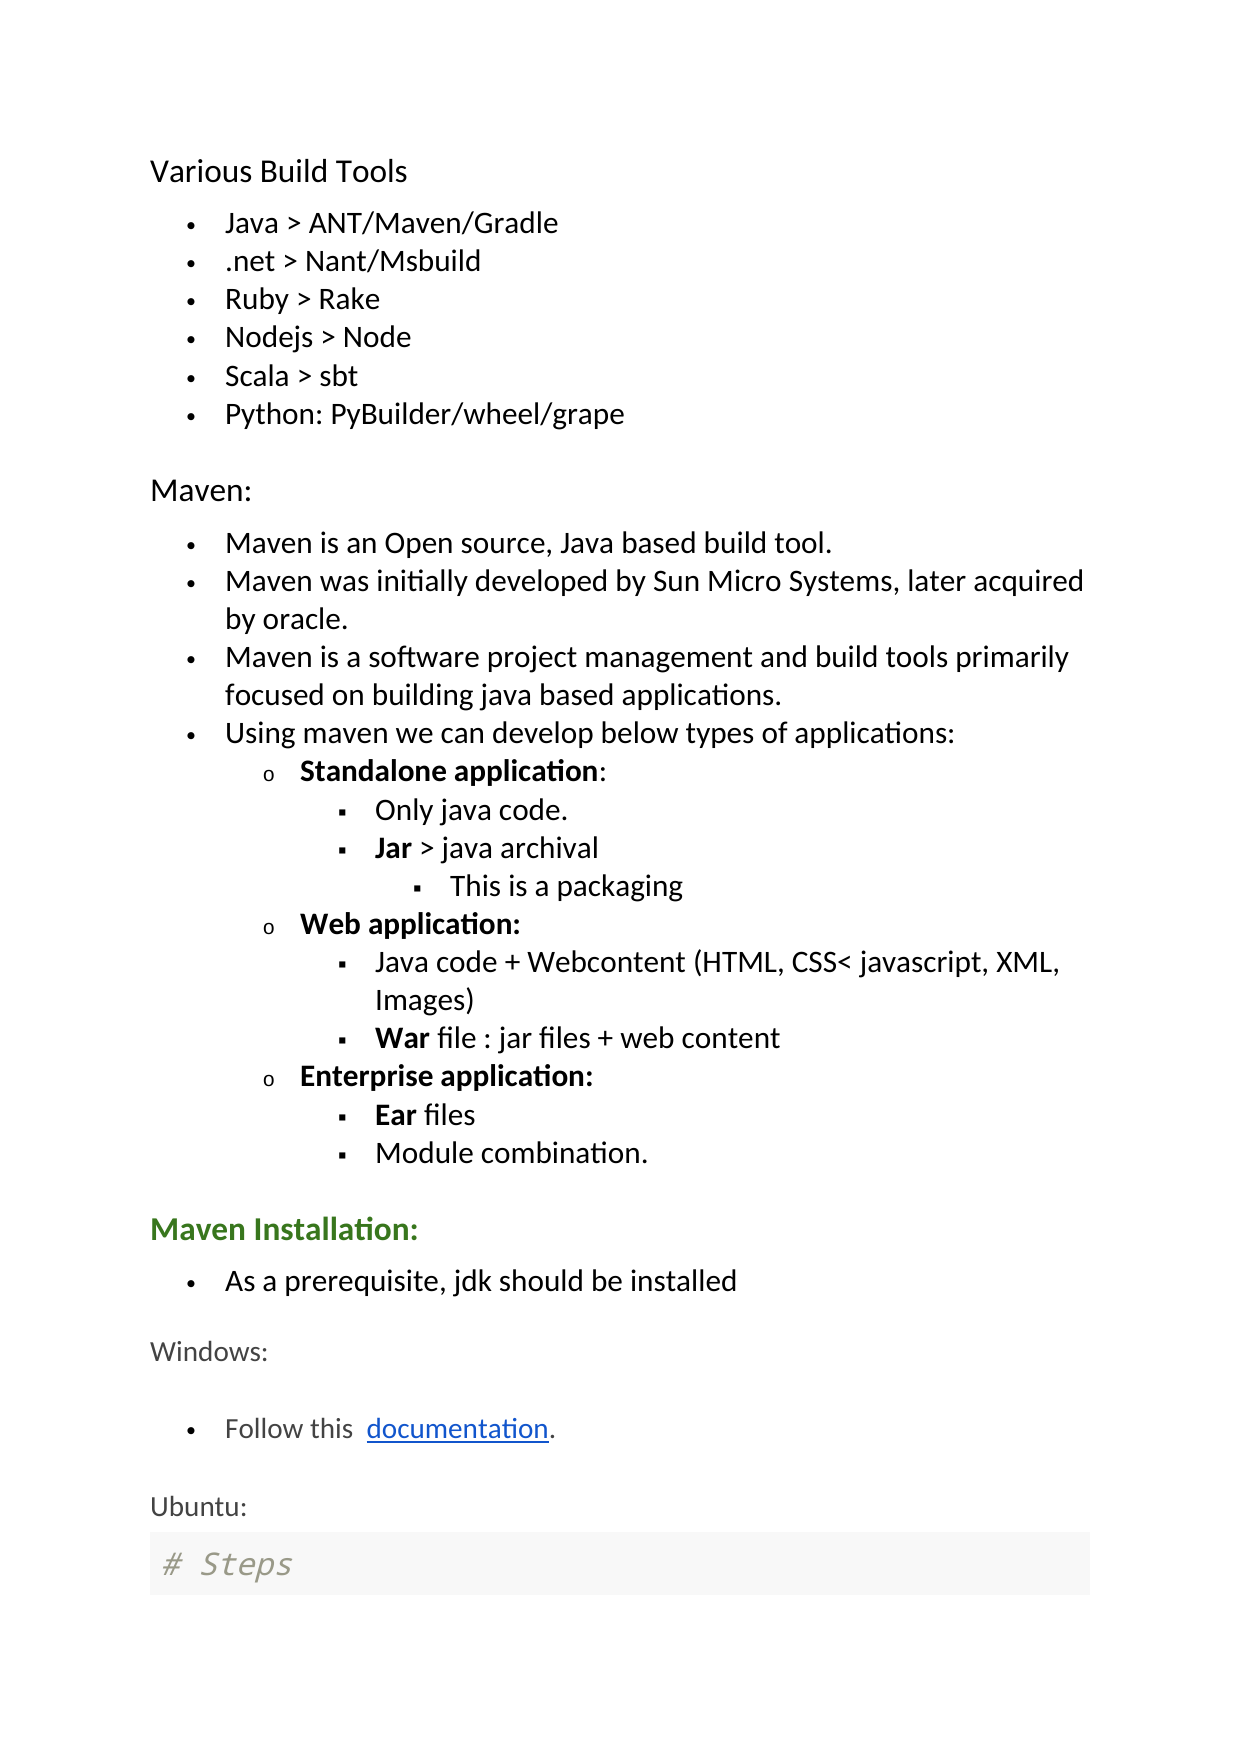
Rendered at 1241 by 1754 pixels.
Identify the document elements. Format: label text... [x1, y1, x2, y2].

list Maven is a software project management and build tools primarily focused on building java based applications. [187, 637, 1090, 713]
list Jar > java archival [337, 828, 1090, 866]
list Nodejs > Node [187, 318, 1090, 356]
list .net > Nant/Msbuild [187, 241, 1090, 279]
list Module combination. [337, 1133, 1090, 1171]
list Scala > sbt [187, 356, 1090, 394]
list Maven is an Open source, Java based build tool. [187, 523, 1090, 561]
list As a prerequisite, jdk should be installed [187, 1262, 1090, 1300]
list Follow this documentation. [187, 1410, 1090, 1446]
subtitle Maven: [150, 469, 1090, 510]
list Enterprise application: [262, 1056, 1090, 1094]
list Java > ANT/Maven/Gradle [187, 203, 1090, 241]
subtitle Various Build Tools [150, 150, 1090, 191]
list Ear files [337, 1094, 1090, 1133]
list Only java code. [337, 789, 1090, 828]
list Using maven we can develop below types of applications: [187, 713, 1090, 751]
subtitle Maven Installation: [150, 1208, 1090, 1249]
list War file : jar files + web content [337, 1018, 1090, 1056]
list Java code + Webcontent (HTML, CSS< javascript, XML, Images) [337, 942, 1090, 1018]
subtitle Windows: [150, 1333, 1090, 1369]
list This is a packaging [412, 866, 1090, 904]
list Standalone application: [262, 751, 1090, 789]
list Python: PyBuilder/wheel/grape [187, 394, 1090, 432]
list Web application: [262, 904, 1090, 942]
list Ruby > Rake [187, 279, 1090, 318]
list Maven was initially developed by Sun Micro Systems, later acquired by oracle. [187, 561, 1090, 637]
table_header # Steps [150, 1532, 1090, 1595]
subtitle Ubuntu: [150, 1488, 1090, 1523]
